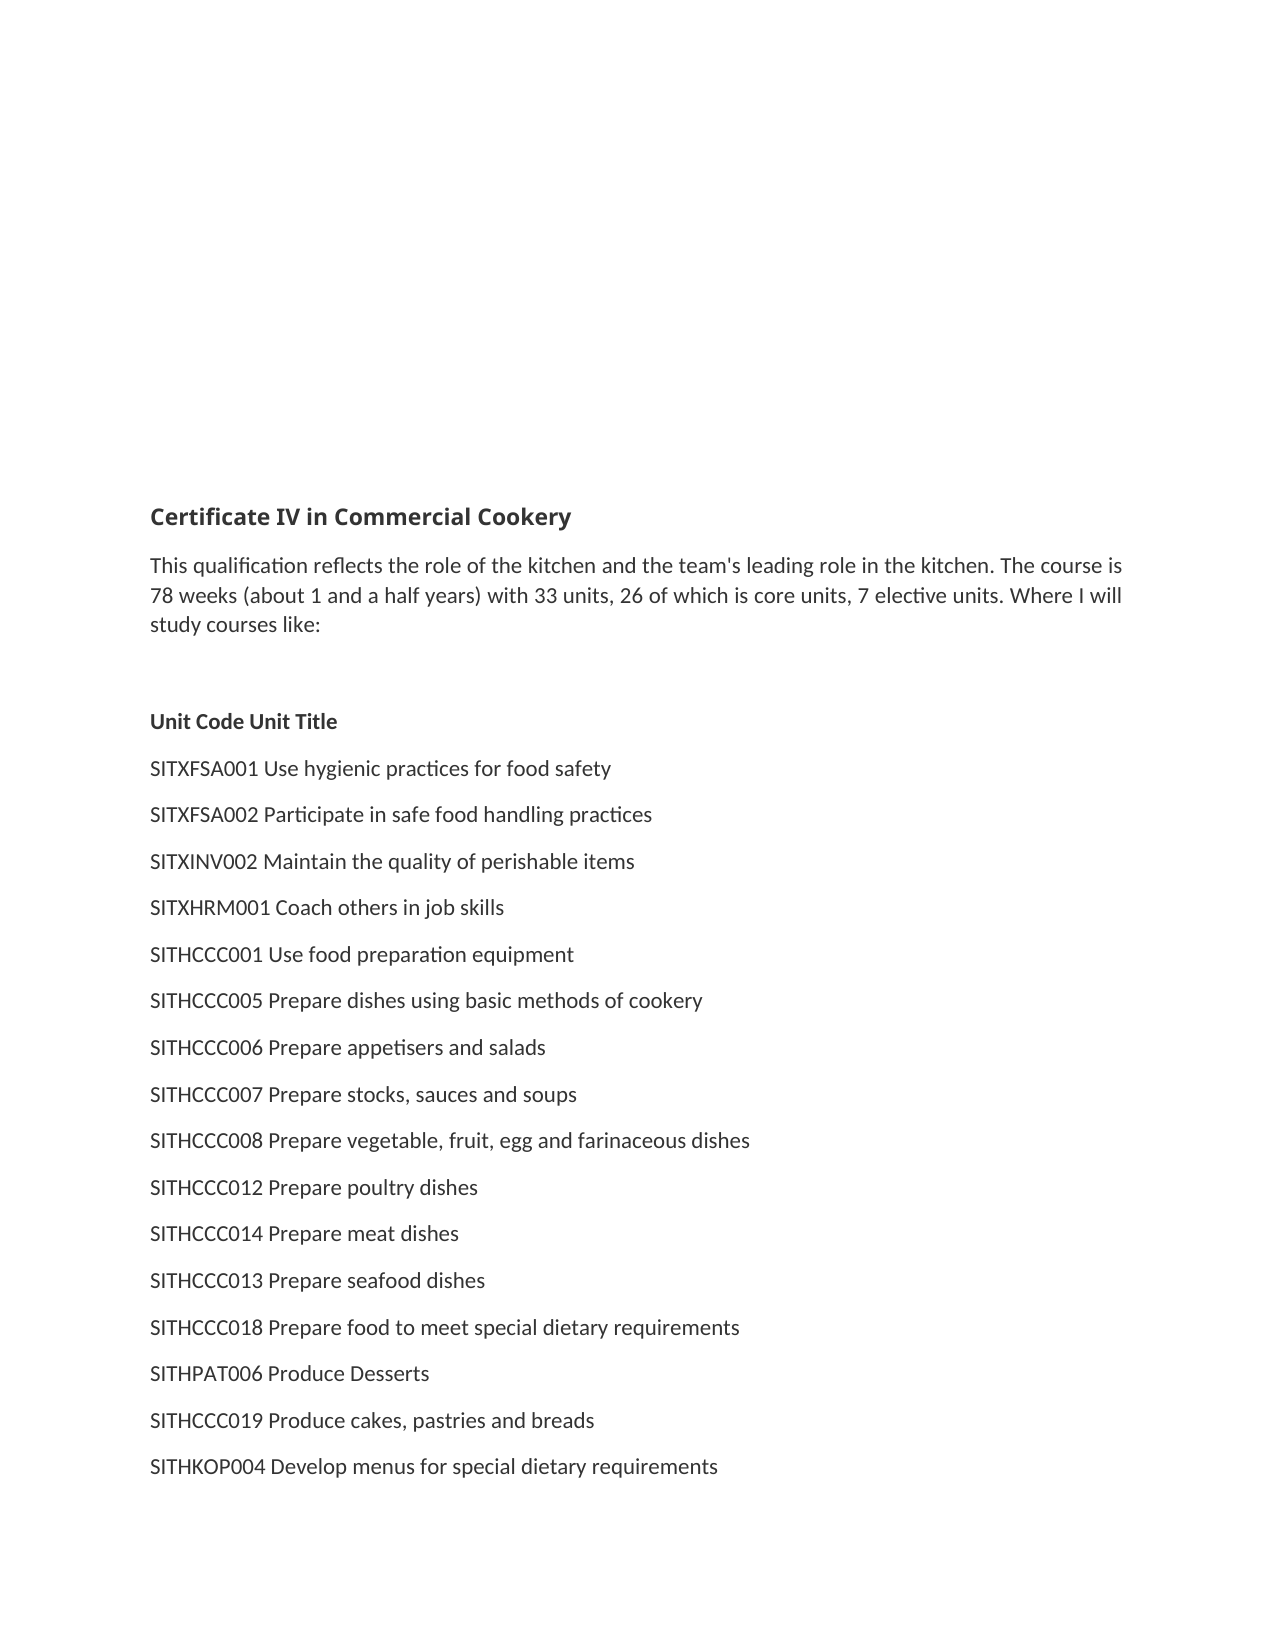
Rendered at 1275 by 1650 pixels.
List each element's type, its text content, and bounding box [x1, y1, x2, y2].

text This qualification reflects the role of the kitchen and the team's leading role in the kitchen. The course is 78 weeks (about 1 and a half years) with 33 units, 26 of which is core units, 7 elective units. Where I will study courses like: [150, 551, 1125, 639]
text SITHCCC005 Prepare dishes using basic methods of cookery [150, 987, 1125, 1015]
text SITXFSA001 Use hygienic practices for food safety [150, 754, 1125, 782]
text SITXFSA002 Participate in safe food handling practices [150, 800, 1125, 828]
text SITHPAT006 Produce Desserts [150, 1359, 1125, 1387]
text SITHCCC007 Prepare stocks, sauces and soups [150, 1080, 1125, 1108]
text SITHCCC019 Produce cakes, pastries and breads [150, 1406, 1125, 1434]
text SITHKOP004 Develop menus for special dietary requirements [150, 1452, 1125, 1480]
text SITXINV002 Maintain the quality of perishable items [150, 847, 1125, 875]
text SITHCCC008 Prepare vegetable, fruit, egg and farinaceous dishes [150, 1126, 1125, 1154]
text SITHCCC012 Prepare poultry dishes [150, 1173, 1125, 1201]
text SITHCCC001 Use food preparation equipment [150, 940, 1125, 968]
text Certificate IV in Commercial Cookery [150, 501, 1125, 532]
text SITXHRM001 Coach others in job skills [150, 893, 1125, 922]
text SITHCCC018 Prepare food to meet special dietary requirements [150, 1313, 1125, 1341]
text SITHCCC013 Prepare seafood dishes [150, 1266, 1125, 1294]
text SITHCCC014 Prepare meat dishes [150, 1219, 1125, 1247]
text Unit Code Unit Title [150, 707, 1125, 735]
text SITHCCC006 Prepare appetisers and salads [150, 1033, 1125, 1061]
